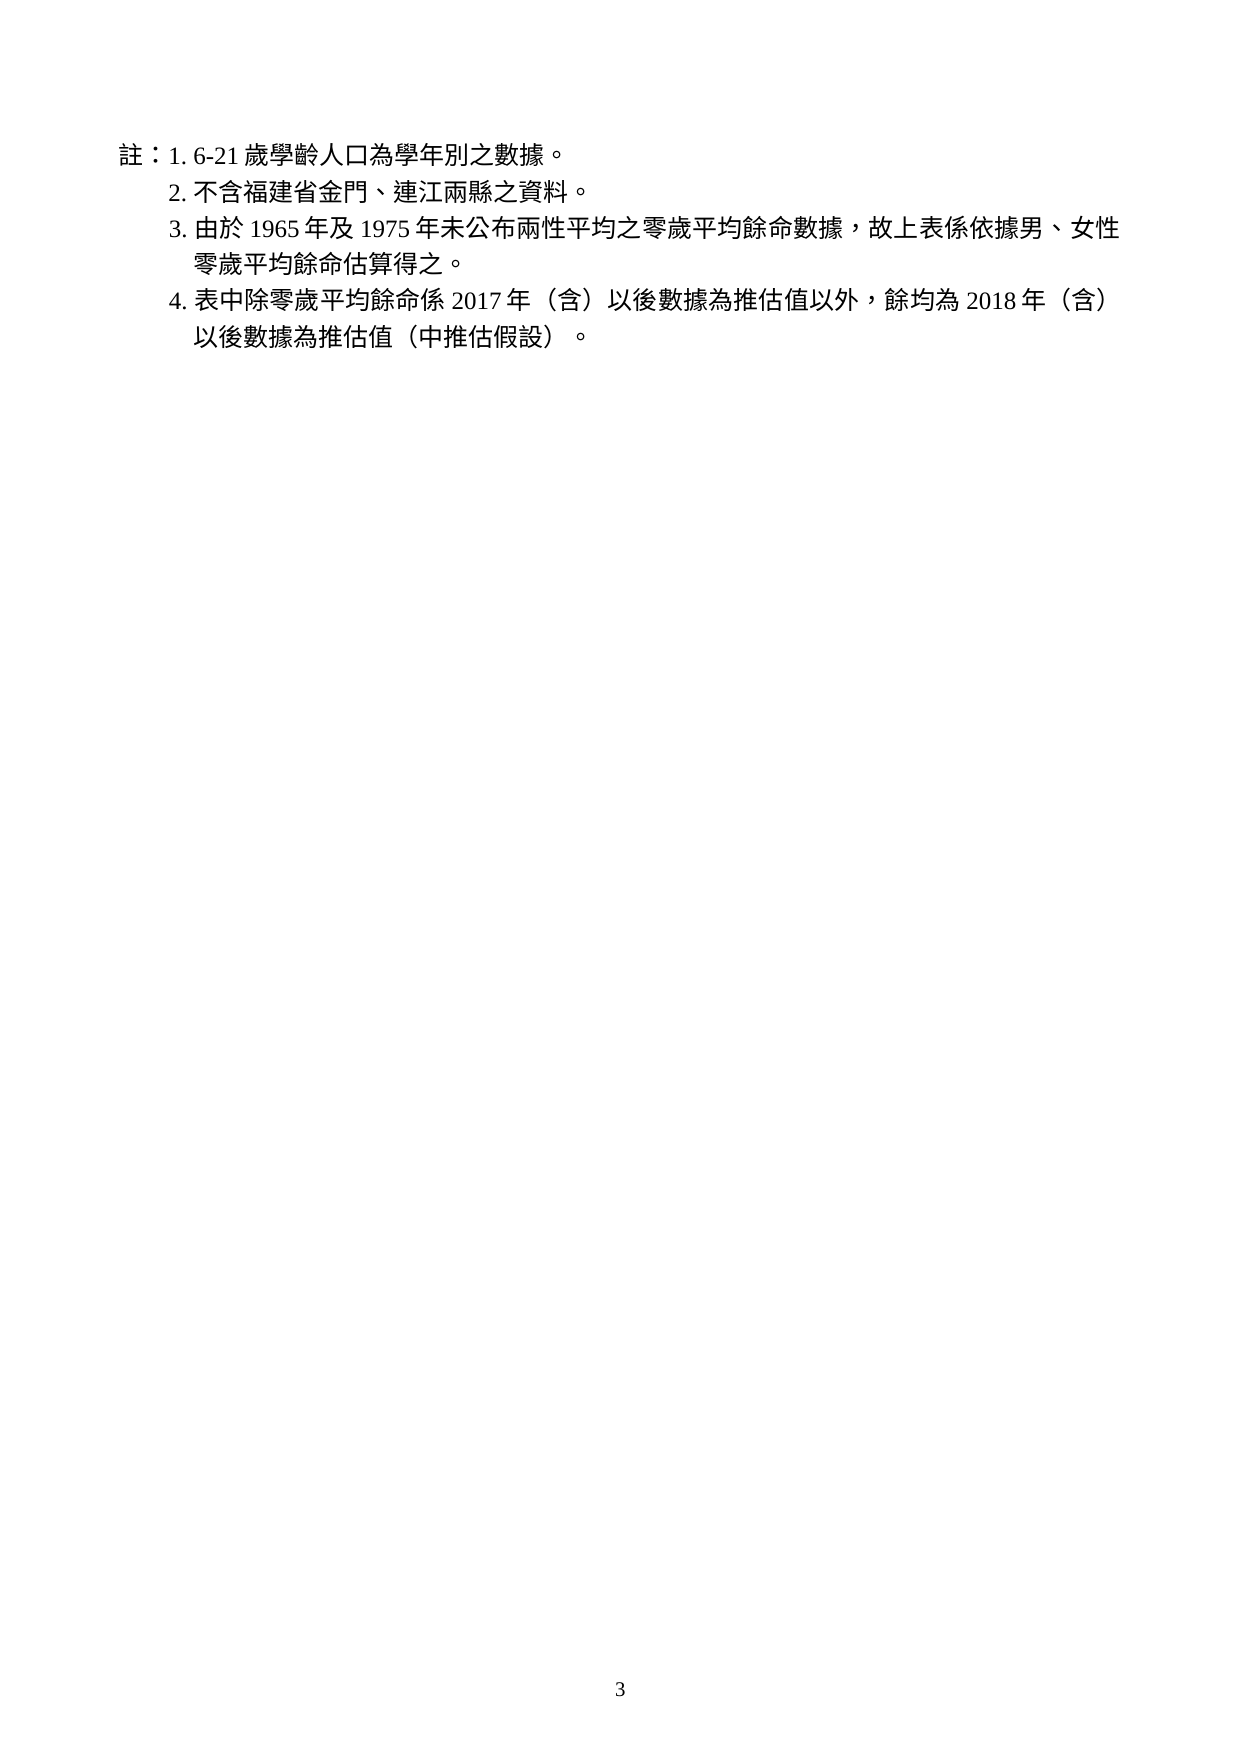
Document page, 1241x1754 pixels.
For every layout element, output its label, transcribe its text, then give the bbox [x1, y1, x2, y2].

text 註：1. 6-21歲學齡人口為學年別之數據。 [118, 136, 1122, 172]
text 3. 由於1965年及1975年未公布兩性平均之零歲平均餘命數據，故上表係依據男、女性零歲平均餘命估算得之。 [118, 208, 1122, 281]
text 2. 不含福建省金門、連江兩縣之資料。 [118, 172, 1122, 208]
text 4. 表中除零歲平均餘命係2017年（含）以後數據為推估值以外，餘均為2018年（含）以後數據為推估值（中推估假設）。 [118, 281, 1122, 353]
